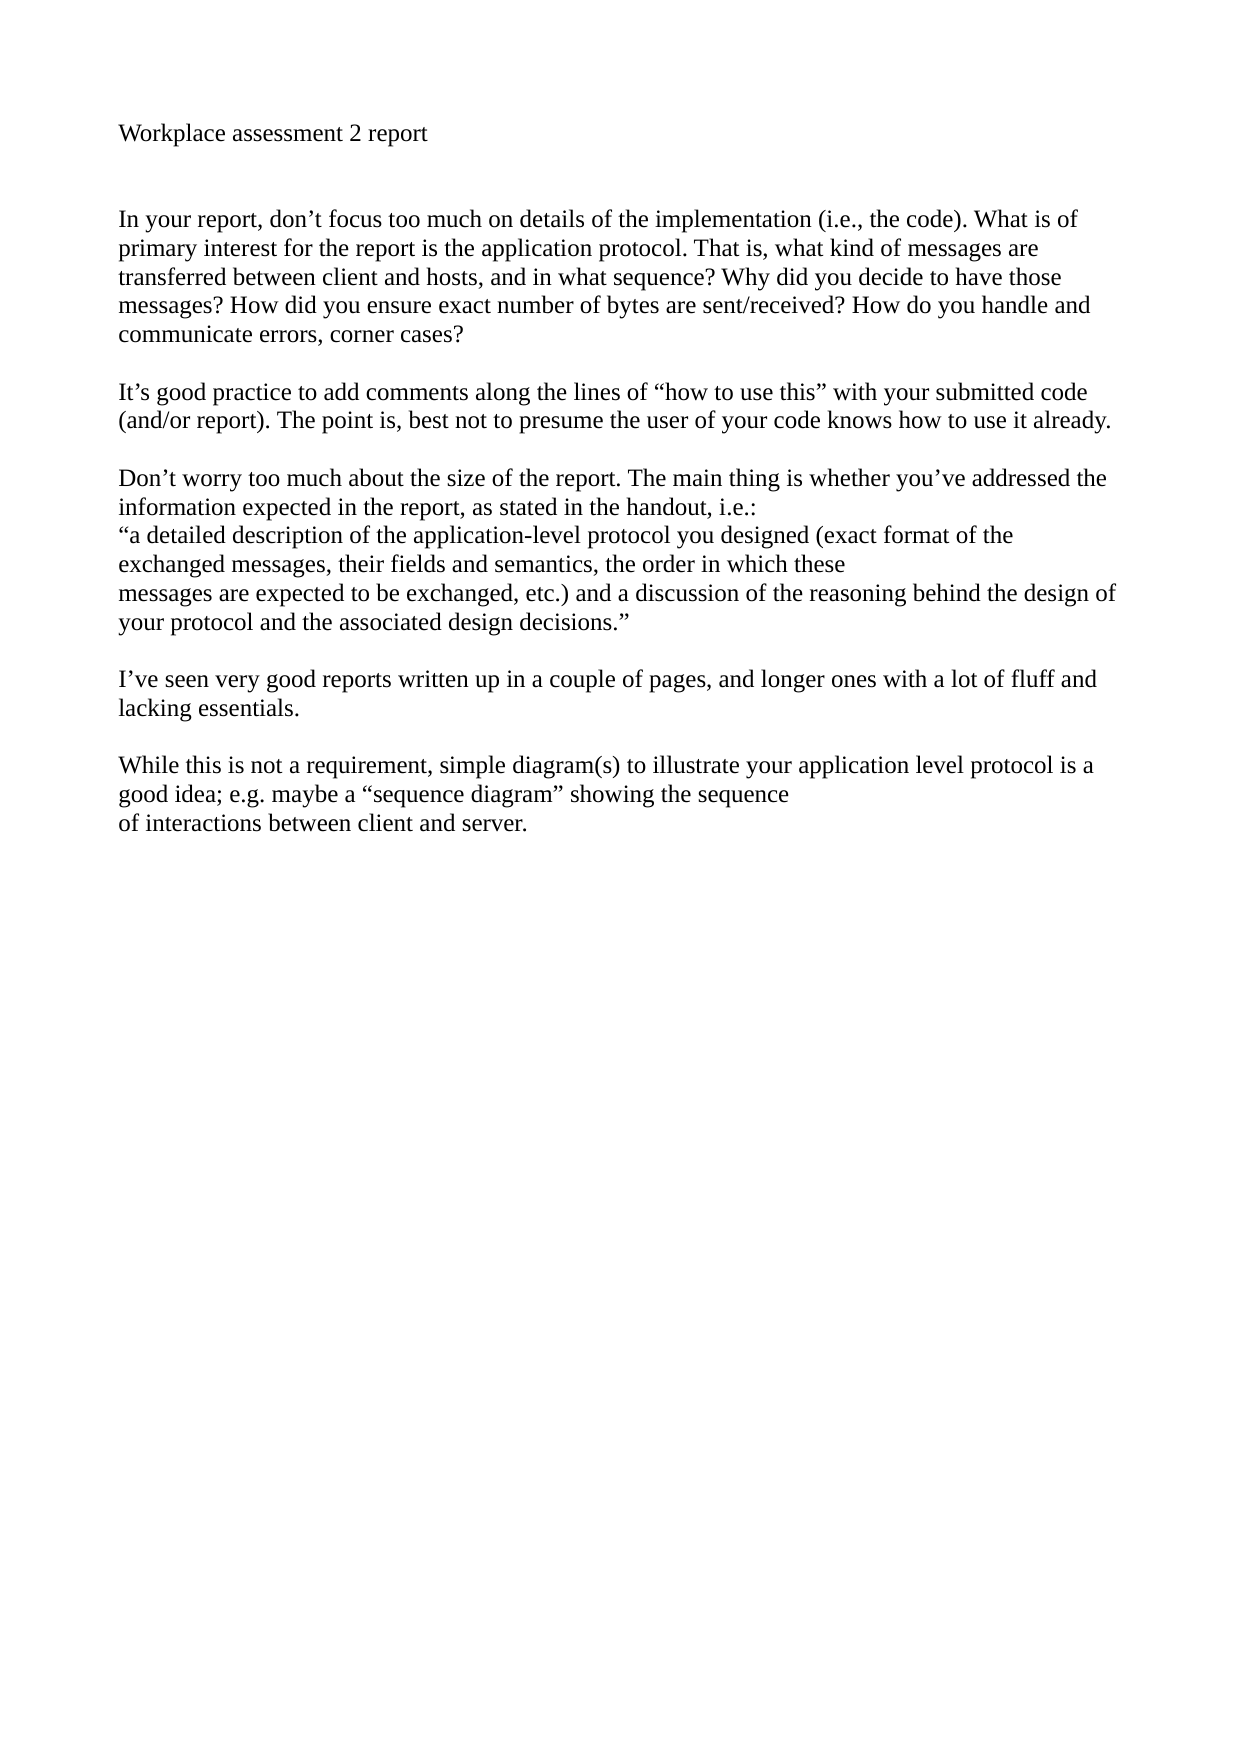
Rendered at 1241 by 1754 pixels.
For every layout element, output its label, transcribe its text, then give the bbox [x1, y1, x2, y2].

text messages are expected to be exchanged, etc.) and a discussion of the reasoning behind the design of your protocol and the associated design decisions.” [118, 578, 1122, 636]
text While this is not a requirement, simple diagram(s) to illustrate your application level protocol is a good idea; e.g. maybe a “sequence diagram” showing the sequence [118, 751, 1122, 808]
text of interactions between client and server. [118, 808, 1122, 837]
text It’s good practice to add comments along the lines of “how to use this” with your submitted code (and/or report). The point is, best not to presume the user of your code knows how to use it already. [118, 377, 1122, 434]
text “a detailed description of the application-level protocol you designed (exact format of the exchanged messages, their fields and semantics, the order in which these [118, 521, 1122, 578]
text Don’t worry too much about the size of the report. The main thing is whether you’ve addressed the information expected in the report, as stated in the handout, i.e.: [118, 463, 1122, 521]
text In your report, don’t focus too much on details of the implementation (i.e., the code). What is of primary interest for the report is the application protocol. That is, what kind of messages are transferred between client and hosts, and in what sequence? Why did you decide to have those messages? How did you ensure exact number of bytes are sent/received? How do you handle and communicate errors, corner cases? [118, 204, 1122, 348]
text I’ve seen very good reports written up in a couple of pages, and longer ones with a lot of fluff and lacking essentials. [118, 664, 1122, 722]
text Workplace assessment 2 report [118, 118, 1122, 147]
